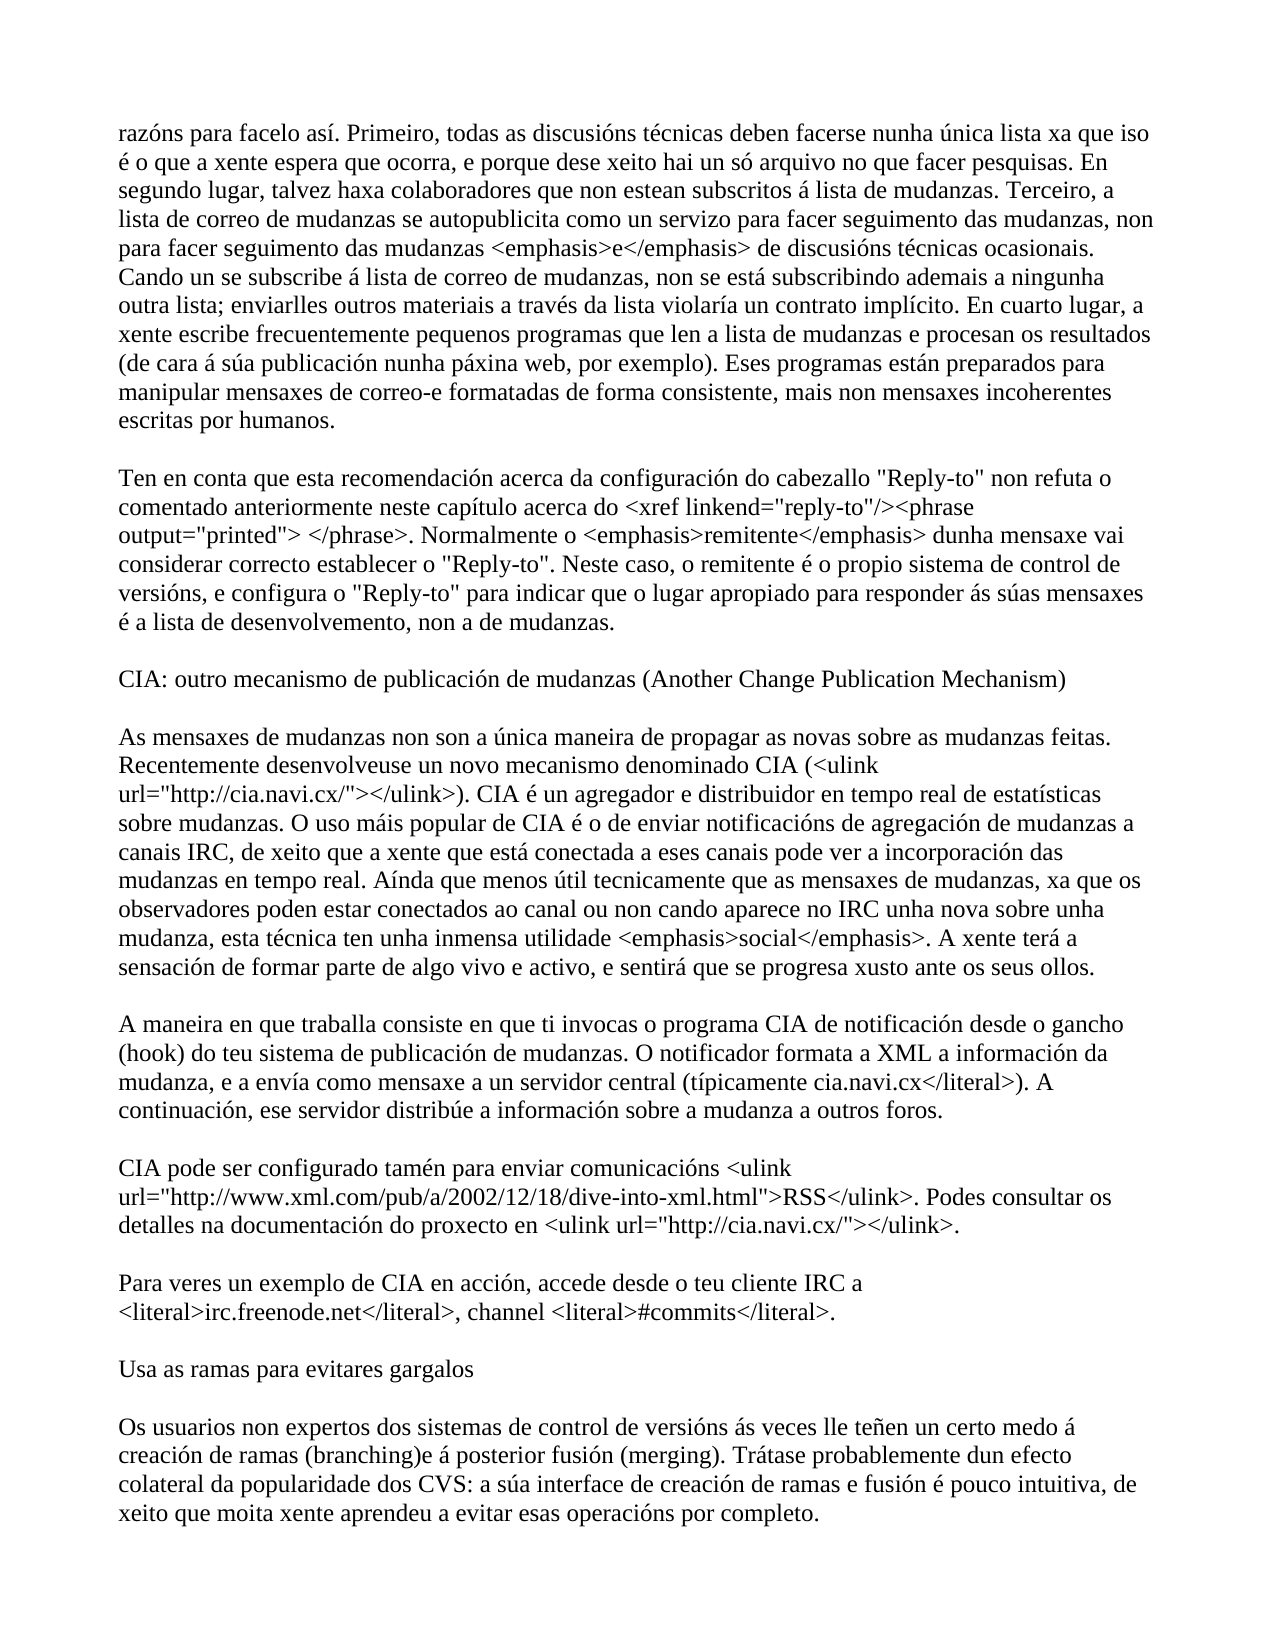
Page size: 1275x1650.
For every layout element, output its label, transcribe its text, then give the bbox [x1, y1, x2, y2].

text CIA pode ser configurado tamén para enviar comunicacións <ulink url="http://www.xml.com/pub/a/2002/12/18/dive-into-xml.html">RSS</ulink>. Podes consultar os detalles na documentación do proxecto en <ulink url="http://cia.navi.cx/"></ulink>. [118, 1153, 1157, 1239]
text As mensaxes de mudanzas non son a única maneira de propagar as novas sobre as mudanzas feitas. Recentemente desenvolveuse un novo mecanismo denominado CIA (<ulink url="http://cia.navi.cx/"></ulink>). CIA é un agregador e distribuidor en tempo real de estatísticas sobre mudanzas. O uso máis popular de CIA é o de enviar notificacións de agregación de mudanzas a canais IRC, de xeito que a xente que está conectada a eses canais pode ver a incorporación das mudanzas en tempo real. Aínda que menos útil tecnicamente que as mensaxes de mudanzas, xa que os observadores poden estar conectados ao canal ou non cando aparece no IRC unha nova sobre unha mudanza, esta técnica ten unha inmensa utilidade <emphasis>social</emphasis>. A xente terá a sensación de formar parte de algo vivo e activo, e sentirá que se progresa xusto ante os seus ollos. [118, 722, 1157, 981]
text Usa as ramas para evitares gargalos [118, 1354, 1157, 1383]
text CIA: outro mecanismo de publicación de mudanzas (Another Change Publication Mechanism) [118, 664, 1157, 693]
text Ten en conta que esta recomendación acerca da configuración do cabezallo "Reply-to" non refuta o comentado anteriormente neste capítulo acerca do <xref linkend="reply-to"/><phrase output="printed"> </phrase>. Normalmente o <emphasis>remitente</emphasis> dunha mensaxe vai considerar correcto establecer o "Reply-to". Neste caso, o remitente é o propio sistema de control de versións, e configura o "Reply-to" para indicar que o lugar apropiado para responder ás súas mensaxes é a lista de desenvolvemento, non a de mudanzas. [118, 463, 1157, 636]
text Os usuarios non expertos dos sistemas de control de versións ás veces lle teñen un certo medo á creación de ramas (branching)e á posterior fusión (merging). Trátase probablemente dun efecto colateral da popularidade dos CVS: a súa interface de creación de ramas e fusión é pouco intuitiva, de xeito que moita xente aprendeu a evitar esas operacións por completo. [118, 1412, 1157, 1527]
text Para veres un exemplo de CIA en acción, accede desde o teu cliente IRC a <literal>irc.freenode.net</literal>, channel <literal>#commits</literal>. [118, 1268, 1157, 1326]
text A maneira en que traballa consiste en que ti invocas o programa CIA de notificación desde o gancho (hook) do teu sistema de publicación de mudanzas. O notificador formata a XML a información da mudanza, e a envía como mensaxe a un servidor central (típicamente cia.navi.cx</literal>). A continuación, ese servidor distribúe a información sobre a mudanza a outros foros. [118, 1009, 1157, 1124]
text razóns para facelo así. Primeiro, todas as discusións técnicas deben facerse nunha única lista xa que iso é o que a xente espera que ocorra, e porque dese xeito hai un só arquivo no que facer pesquisas. En segundo lugar, talvez haxa colaboradores que non estean subscritos á lista de mudanzas. Terceiro, a lista de correo de mudanzas se autopublicita como un servizo para facer seguimento das mudanzas, non para facer seguimento das mudanzas <emphasis>e</emphasis> de discusións técnicas ocasionais. Cando un se subscribe á lista de correo de mudanzas, non se está subscribindo ademais a ningunha outra lista; enviarlles outros materiais a través da lista violaría un contrato implícito. En cuarto lugar, a xente escribe frecuentemente pequenos programas que len a lista de mudanzas e procesan os resultados (de cara á súa publicación nunha páxina web, por exemplo). Eses programas están preparados para manipular mensaxes de correo-e formatadas de forma consistente, mais non mensaxes incoherentes escritas por humanos. [118, 118, 1157, 434]
